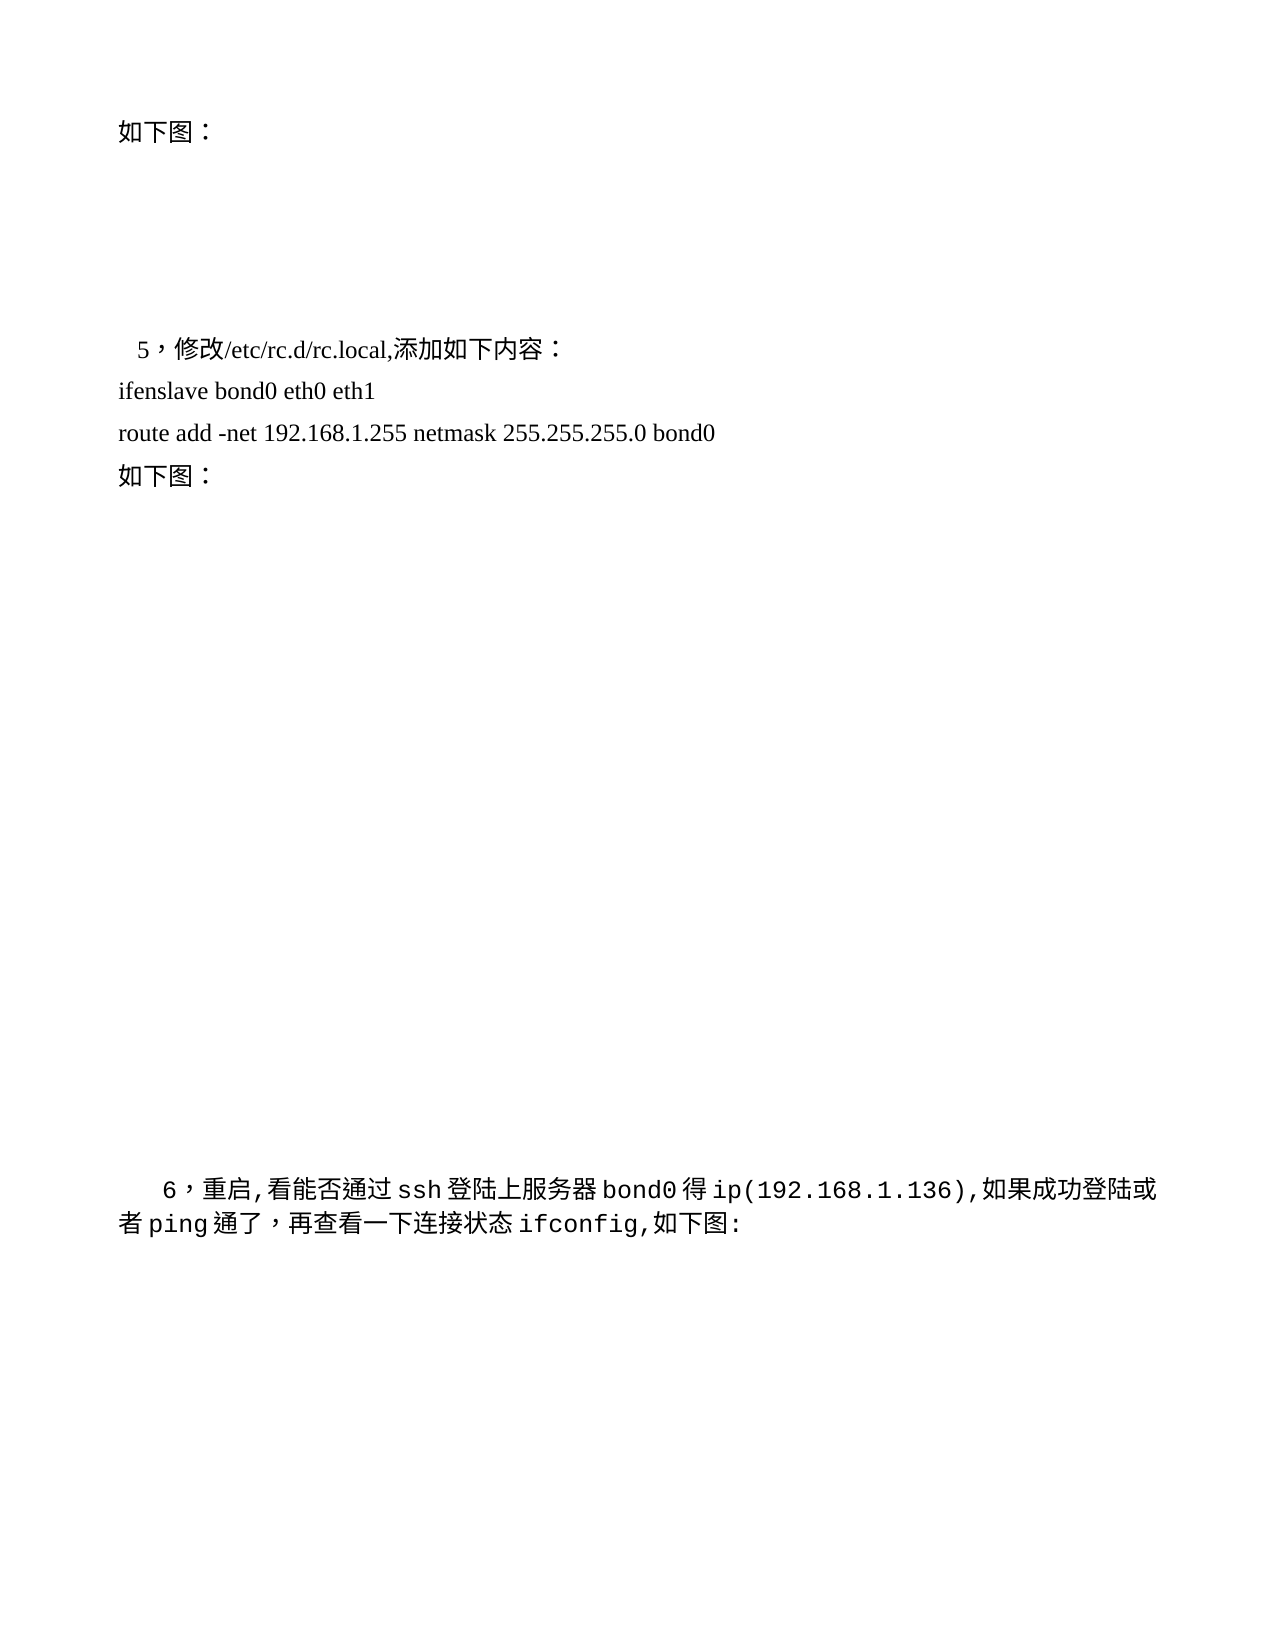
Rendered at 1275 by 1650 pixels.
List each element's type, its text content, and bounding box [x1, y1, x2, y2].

text 如下图： [118, 459, 1157, 493]
text ifenslave bond0 eth0 eth1 [118, 376, 1157, 405]
text 如下图： [118, 118, 1157, 147]
text route add -net 192.168.1.255 netmask 255.255.255.0 bond0 [118, 418, 1157, 446]
text 5，修改/etc/rc.d/rc.local,添加如下内容： [118, 335, 1157, 364]
text 6，重启,看能否通过ssh登陆上服务器bond0得ip(192.168.1.136),如果成功登陆或者ping通了，再查看一下连接状态ifconfig,如下图: [118, 1172, 1157, 1240]
